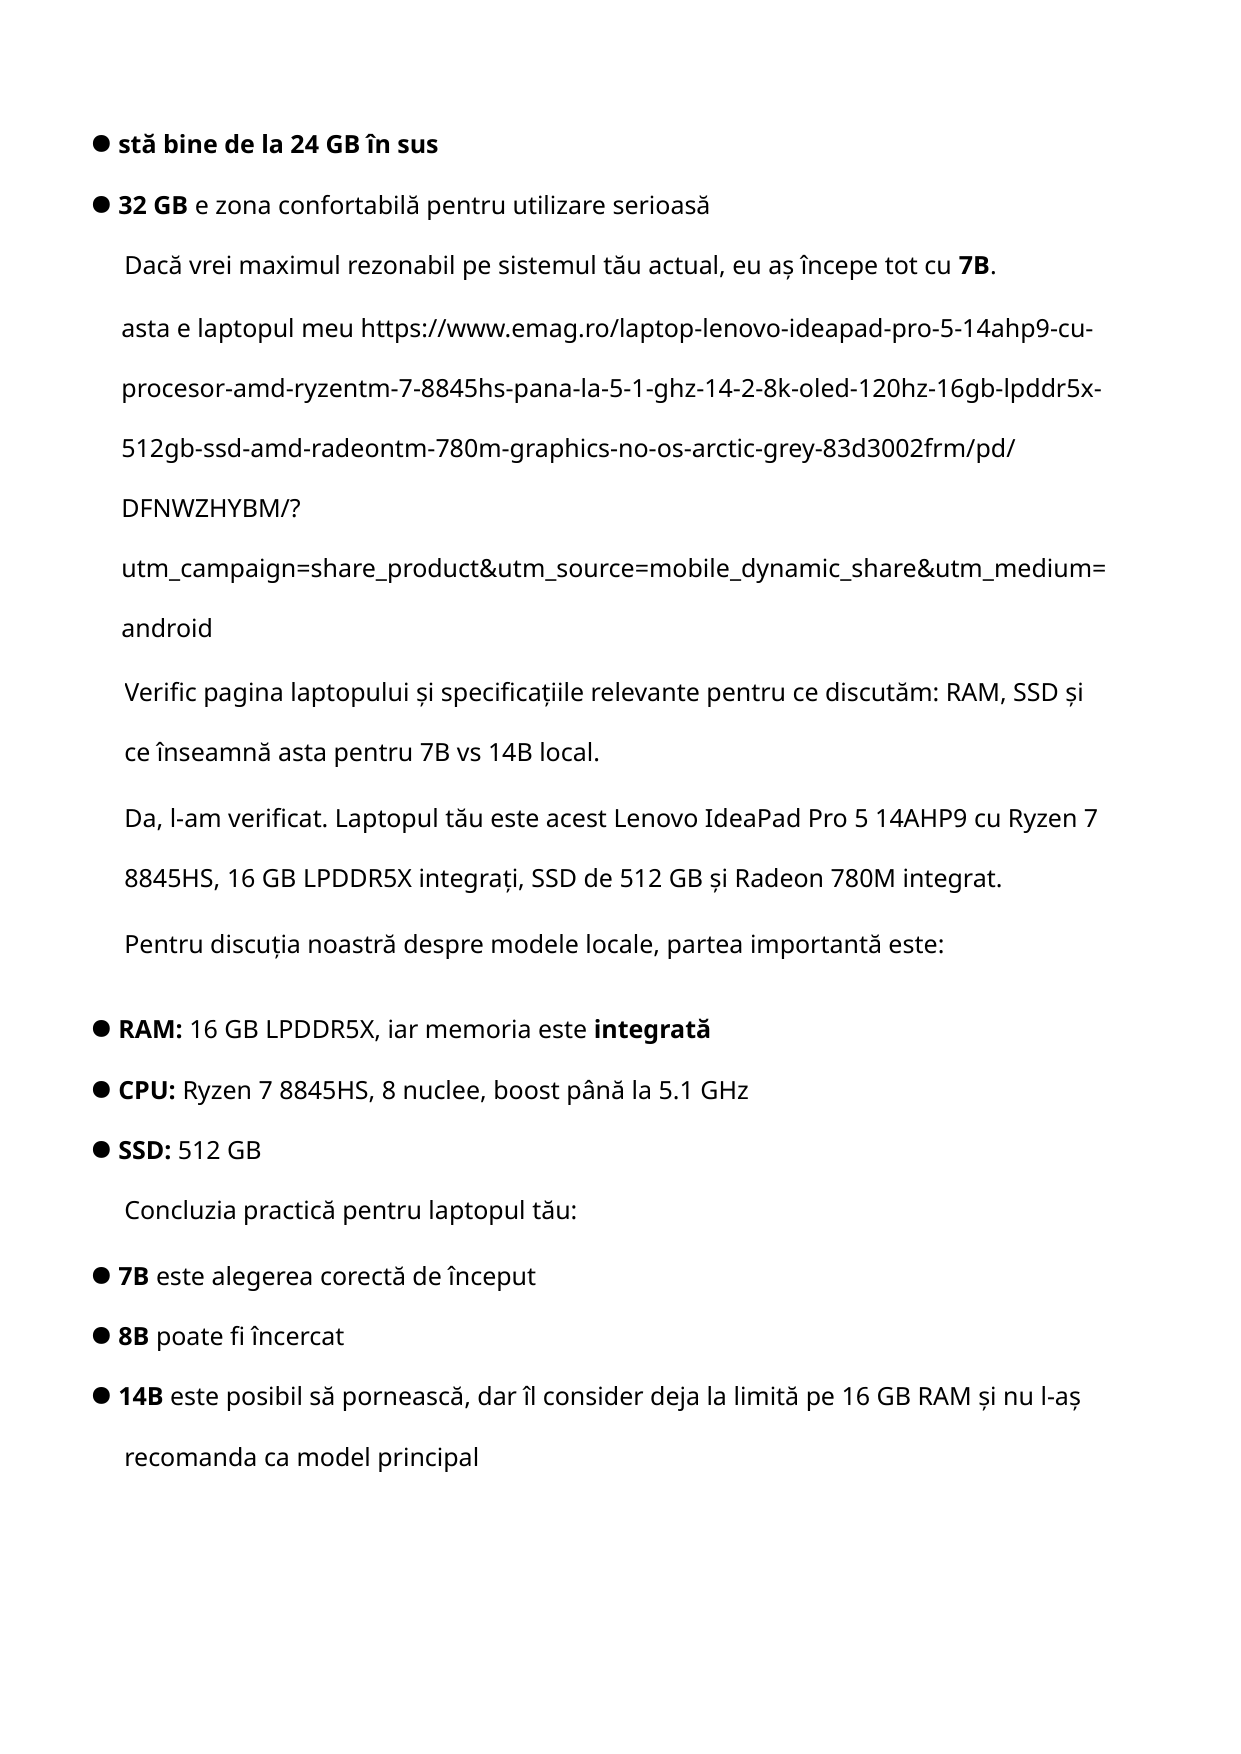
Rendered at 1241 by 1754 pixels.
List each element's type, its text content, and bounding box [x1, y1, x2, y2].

text Pentru discuția noastră despre modele locale, partea importantă este: [119, 921, 1122, 964]
list 14B este posibil să pornească, dar îl consider deja la limită pe 16 GB RAM și nu l-aș recomanda ca model principal [119, 1373, 1122, 1479]
text Verific pagina laptopului și specificațiile relevante pentru ce discutăm: RAM, SSD și ce înseamnă asta pentru 7B vs 14B local. [119, 669, 1122, 771]
list RAM: 16 GB LPDDR5X, iar memoria este integrată [119, 1006, 1122, 1049]
list CPU: Ryzen 7 8845HS, 8 nuclee, boost până la 5.1 GHz [119, 1066, 1122, 1109]
list stă bine de la 24 GB în sus [119, 122, 1122, 164]
text Da, l-am verificat. Laptopul tău este acest Lenovo IdeaPad Pro 5 14AHP9 cu Ryzen 7 8845HS, 16 GB LPDDR5X integrați, SSD de 512 GB și Radeon 780M integrat. [119, 794, 1122, 898]
text Dacă vrei maximul rezonabil pe sistemul tău actual, eu aș începe tot cu 7B. [119, 241, 1122, 287]
text asta e laptopul meu https://www.emag.ro/laptop-lenovo-ideapad-pro-5-14ahp9-cu-procesor-amd-ryzentm-7-8845hs-pana-la-5-1-ghz-14-2-8k-oled-120hz-16gb-lpddr5x-512gb-ssd-amd-radeontm-780m-graphics-no-os-arctic-grey-83d3002frm/pd/DFNWZHYBM/?utm_campaign=share_product&utm_source=mobile_dynamic_share&utm_medium=android [118, 307, 1122, 648]
list SSD: 512 GB [119, 1126, 1122, 1169]
list 8B poate fi încercat [119, 1313, 1122, 1356]
list 7B este alegerea corectă de început [119, 1253, 1122, 1296]
list 32 GB e zona confortabilă pentru utilizare serioasă [119, 181, 1122, 224]
text Concluzia practică pentru laptopul tău: [119, 1186, 1122, 1229]
